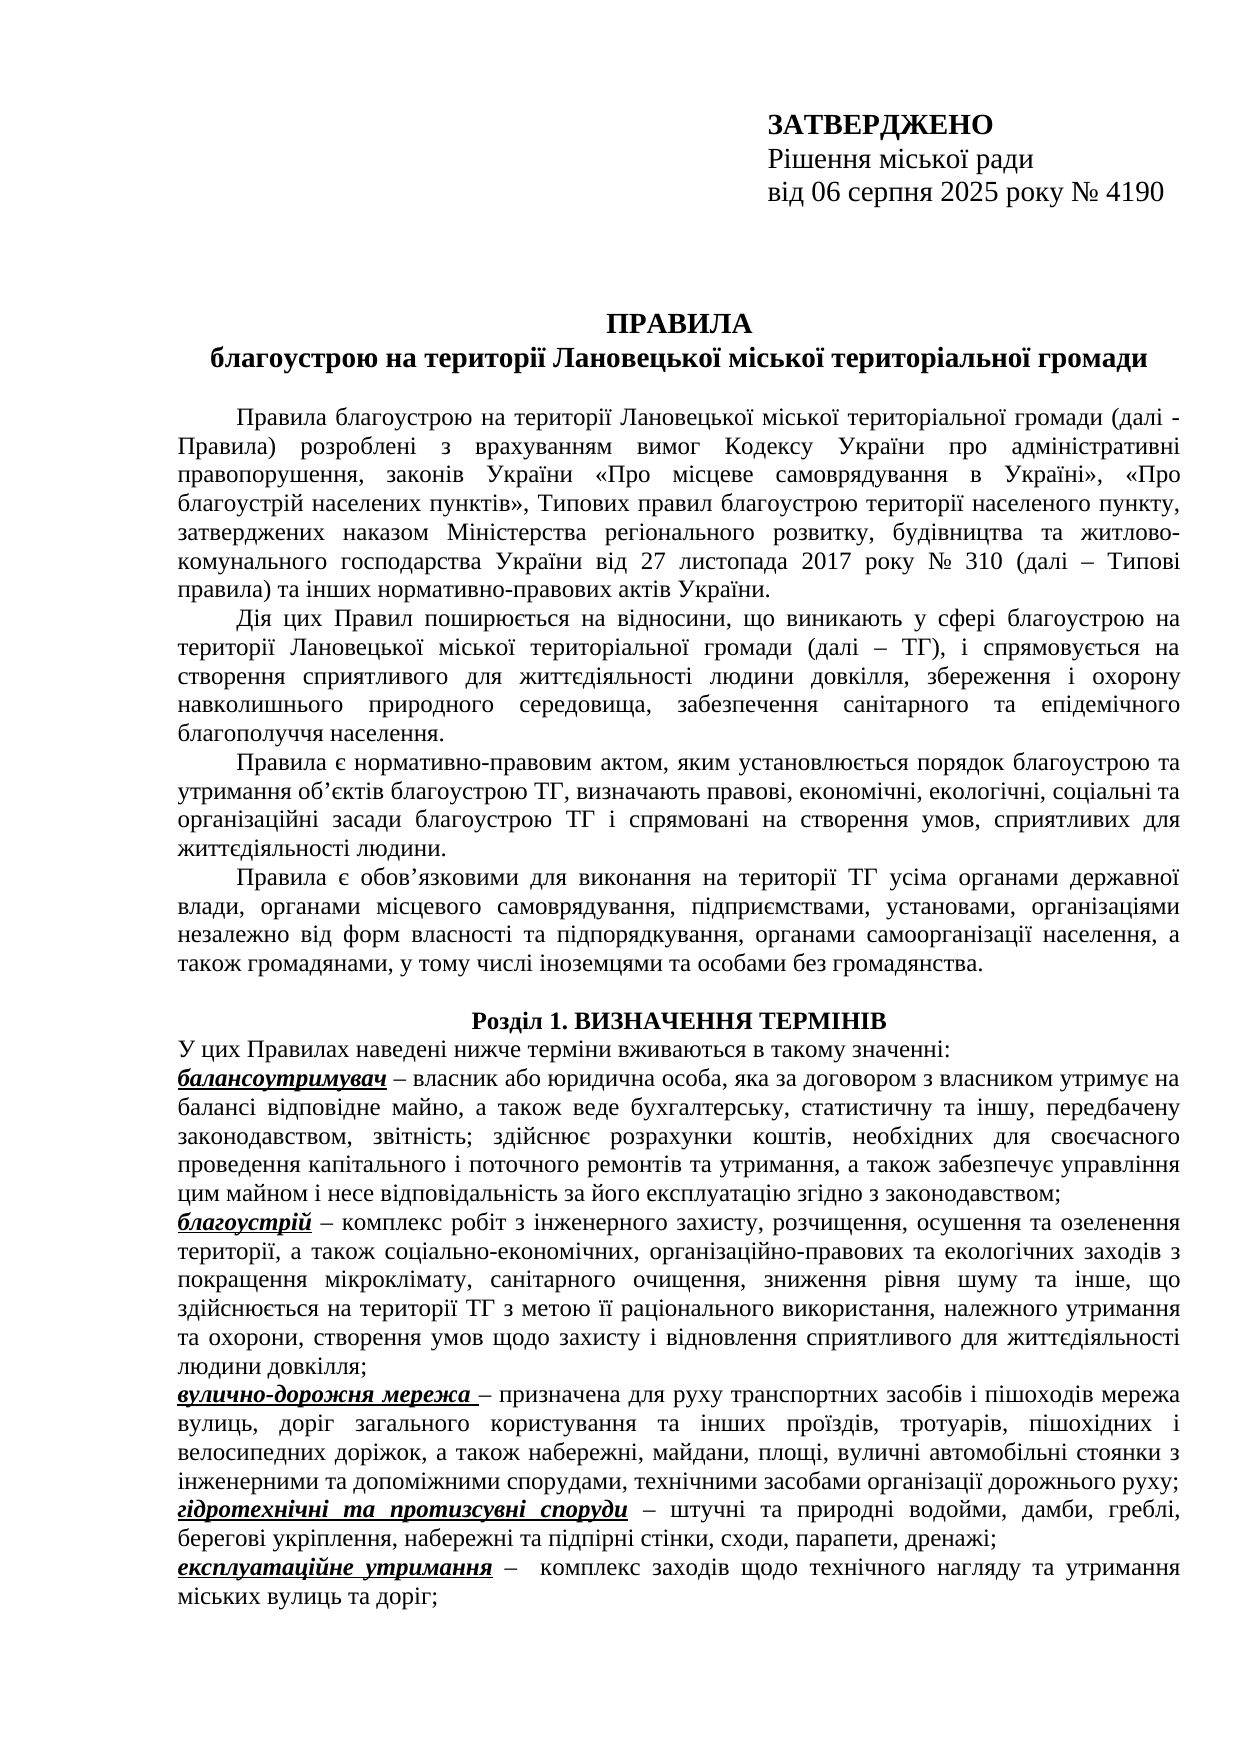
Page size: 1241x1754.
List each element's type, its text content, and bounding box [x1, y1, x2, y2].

text Розділ 1. ВИЗНАЧЕННЯ ТЕРМІНІВ [177, 1006, 1181, 1034]
text Правила є нормативно-правовим актом, яким установлюється порядок благоустрою та утримання об’єктів благоустрою ТГ, визначають правові, економічні, екологічні, соціальні та організаційні засади благоустрою ТГ і спрямовані на створення умов, сприятливих для життєдіяльності людини. [177, 747, 1181, 862]
text від 06 серпня 2025 року № 4190 [767, 174, 1181, 208]
text вулично-дорожня мережа – призначена для руху транспортних засобів і пішоходів мережа вулиць, доріг загального користування та інших проїздів, тротуарів, пішохідних і велосипедних доріжок, а також набережні, майдани, площі, вуличні автомобільні стоянки з інженерними та допоміжними спорудами, технічними засобами організації дорожнього руху; [177, 1379, 1181, 1494]
text ПРАВИЛА [113, 242, 1240, 340]
text ЗАТВЕРДЖЕНО [767, 107, 1181, 141]
text Правила є обов’язковими для виконання на території ТГ усіма органами державної влади, органами місцевого самоврядування, підприємствами, установами, організаціями незалежно від форм власності та підпорядкування, органами самоорганізації населення, а також громадянами, у тому числі іноземцями та особами без громадянства. [177, 862, 1181, 977]
text гідротехнічні та протизсувні споруди – штучні та природні водойми, дамби, греблі, берегові укріплення, набережні та підпірні стінки, сходи, парапети, дренажі; [177, 1494, 1181, 1552]
text балансоутримувач – власник або юридична особа, яка за договором з власником утримує на балансі відповідне майно, а також веде бухгалтерську, статистичну та іншу, передбачену законодавством, звітність; здійснює розрахунки коштів, необхідних для своєчасного проведення капітального і поточного ремонтів та утримання, а також забезпечує управління цим майном і несе відповідальність за його експлуатацію згідно з законодавством; [177, 1063, 1181, 1207]
text благоустрій – комплекс робіт з інженерного захисту, розчищення, осушення та озеленення території, а також соціально-економічних, організаційно-правових та екологічних заходів з покращення мікроклімату, санітарного очищення, зниження рівня шуму та інше, що здійснюється на території ТГ з метою її раціонального використання, належного утримання та охорони, створення умов щодо захисту і відновлення сприятливого для життєдіяльності людини довкілля; [177, 1207, 1181, 1379]
text У цих Правилах наведені нижче терміни вживаються в такому значенні: [177, 1034, 1181, 1063]
text Рішення міської ради [767, 141, 1181, 174]
text Правила благоустрою на території Лановецької міської територіальної громади (далі - Правила) розроблені з врахуванням вимог Кодексу України про адміністративні правопорушення, законів України «Про місцеве самоврядування в Україні», «Про благоустрій населених пунктів», Типових правил благоустрою території населеного пункту, затверджених наказом Міністерства регіонального розвитку, будівництва та житлово-комунального господарства України від 27 листопада 2017 року № 310 (далі – Типові правила) та інших нормативно-правових актів України. [177, 402, 1181, 603]
text експлуатаційне утримання – комплекс заходів щодо технічного нагляду та утримання міських вулиць та доріг; [113, 1552, 1240, 1674]
text благоустрою на території Лановецької міської територіальної громади [177, 340, 1181, 373]
text Дія цих Правил поширюється на відносини, що виникають у сфері благоустрою на території Лановецької міської територіальної громади (далі – ТГ), і спрямовується на створення сприятливого для життєдіяльності людини довкілля, збереження і охорону навколишнього природного середовища, забезпечення санітарного та епідемічного благополуччя населення. [177, 603, 1181, 747]
